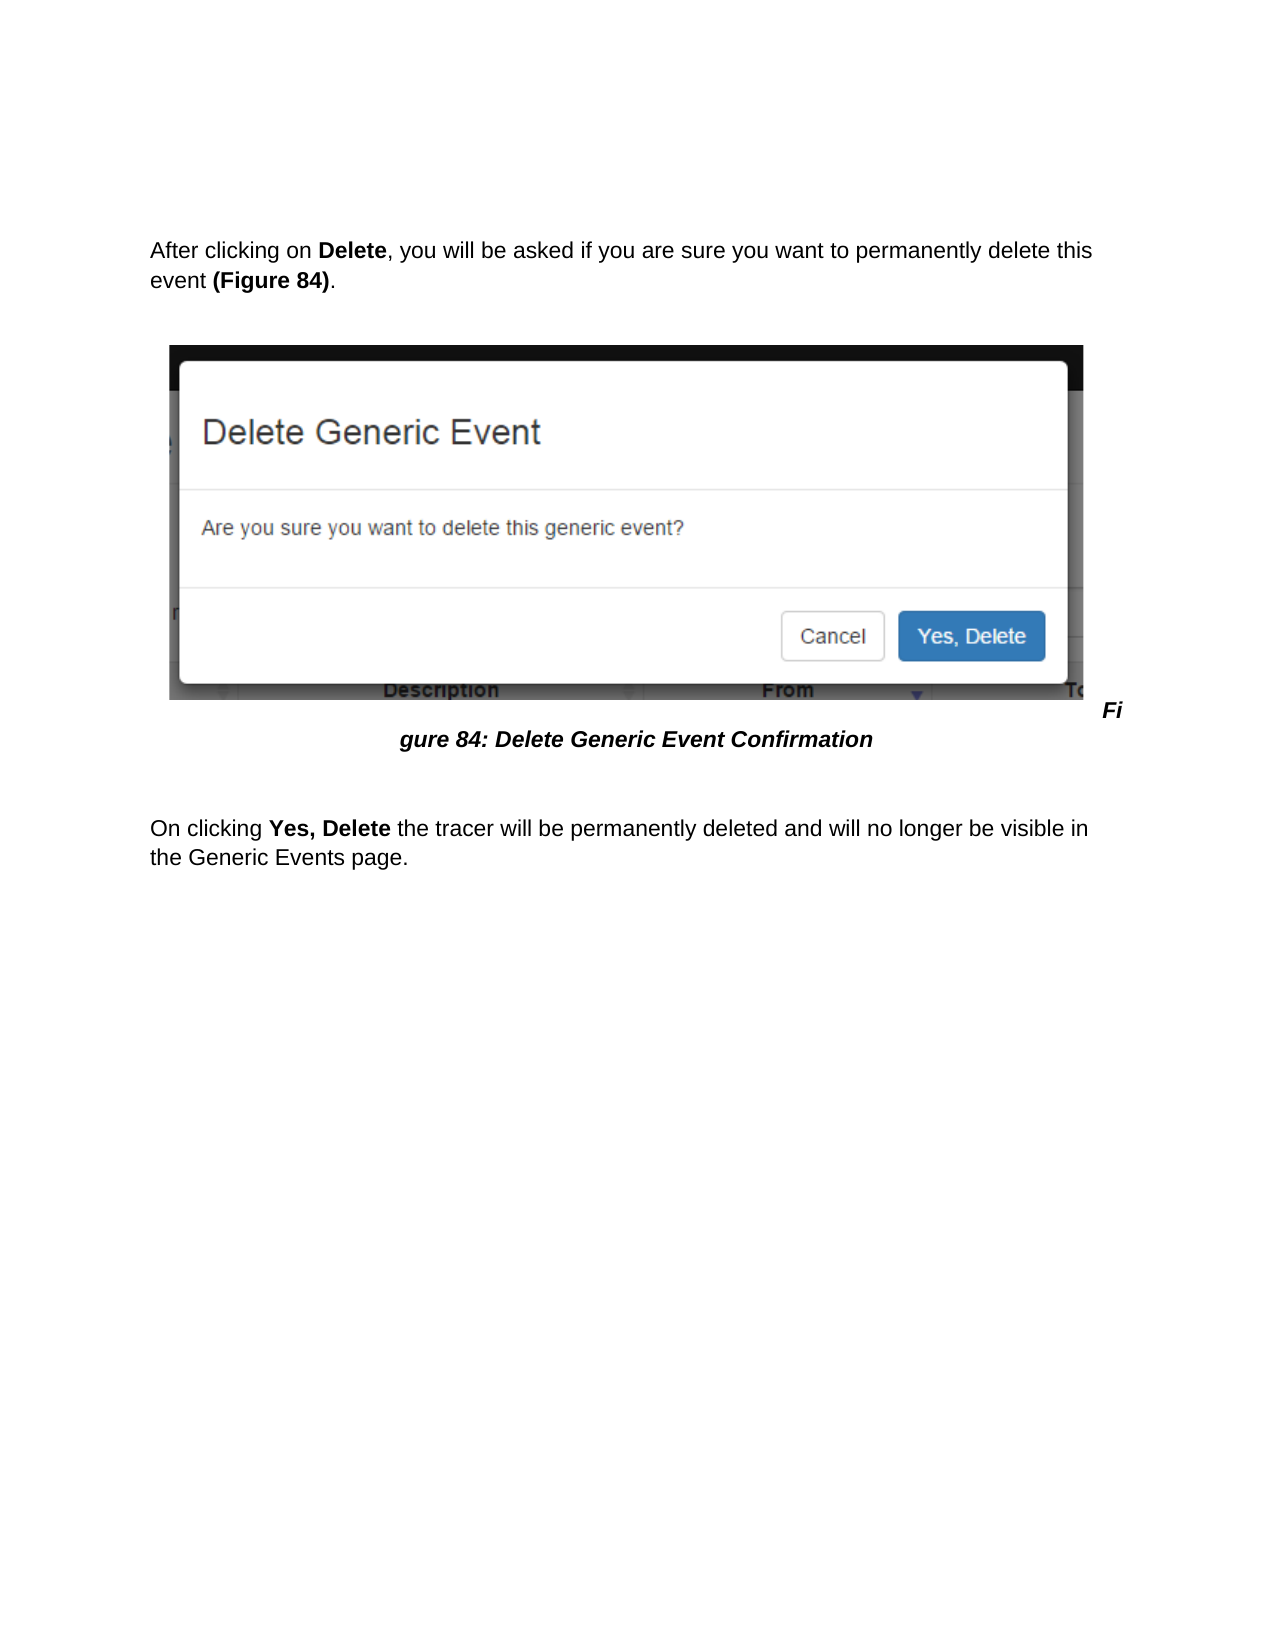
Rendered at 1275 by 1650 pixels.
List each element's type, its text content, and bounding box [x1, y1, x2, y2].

text Figure 84: Delete Generic Event Confirmation [150, 326, 1125, 753]
text On clicking Yes, Delete the tracer will be permanently deleted and will no longer be visible in the Generic Events page. [150, 815, 1125, 870]
picture [169, 345, 1084, 700]
text After clicking on Delete, you will be asked if you are sure you want to permanently delete this event (Figure 84). [150, 238, 1125, 293]
